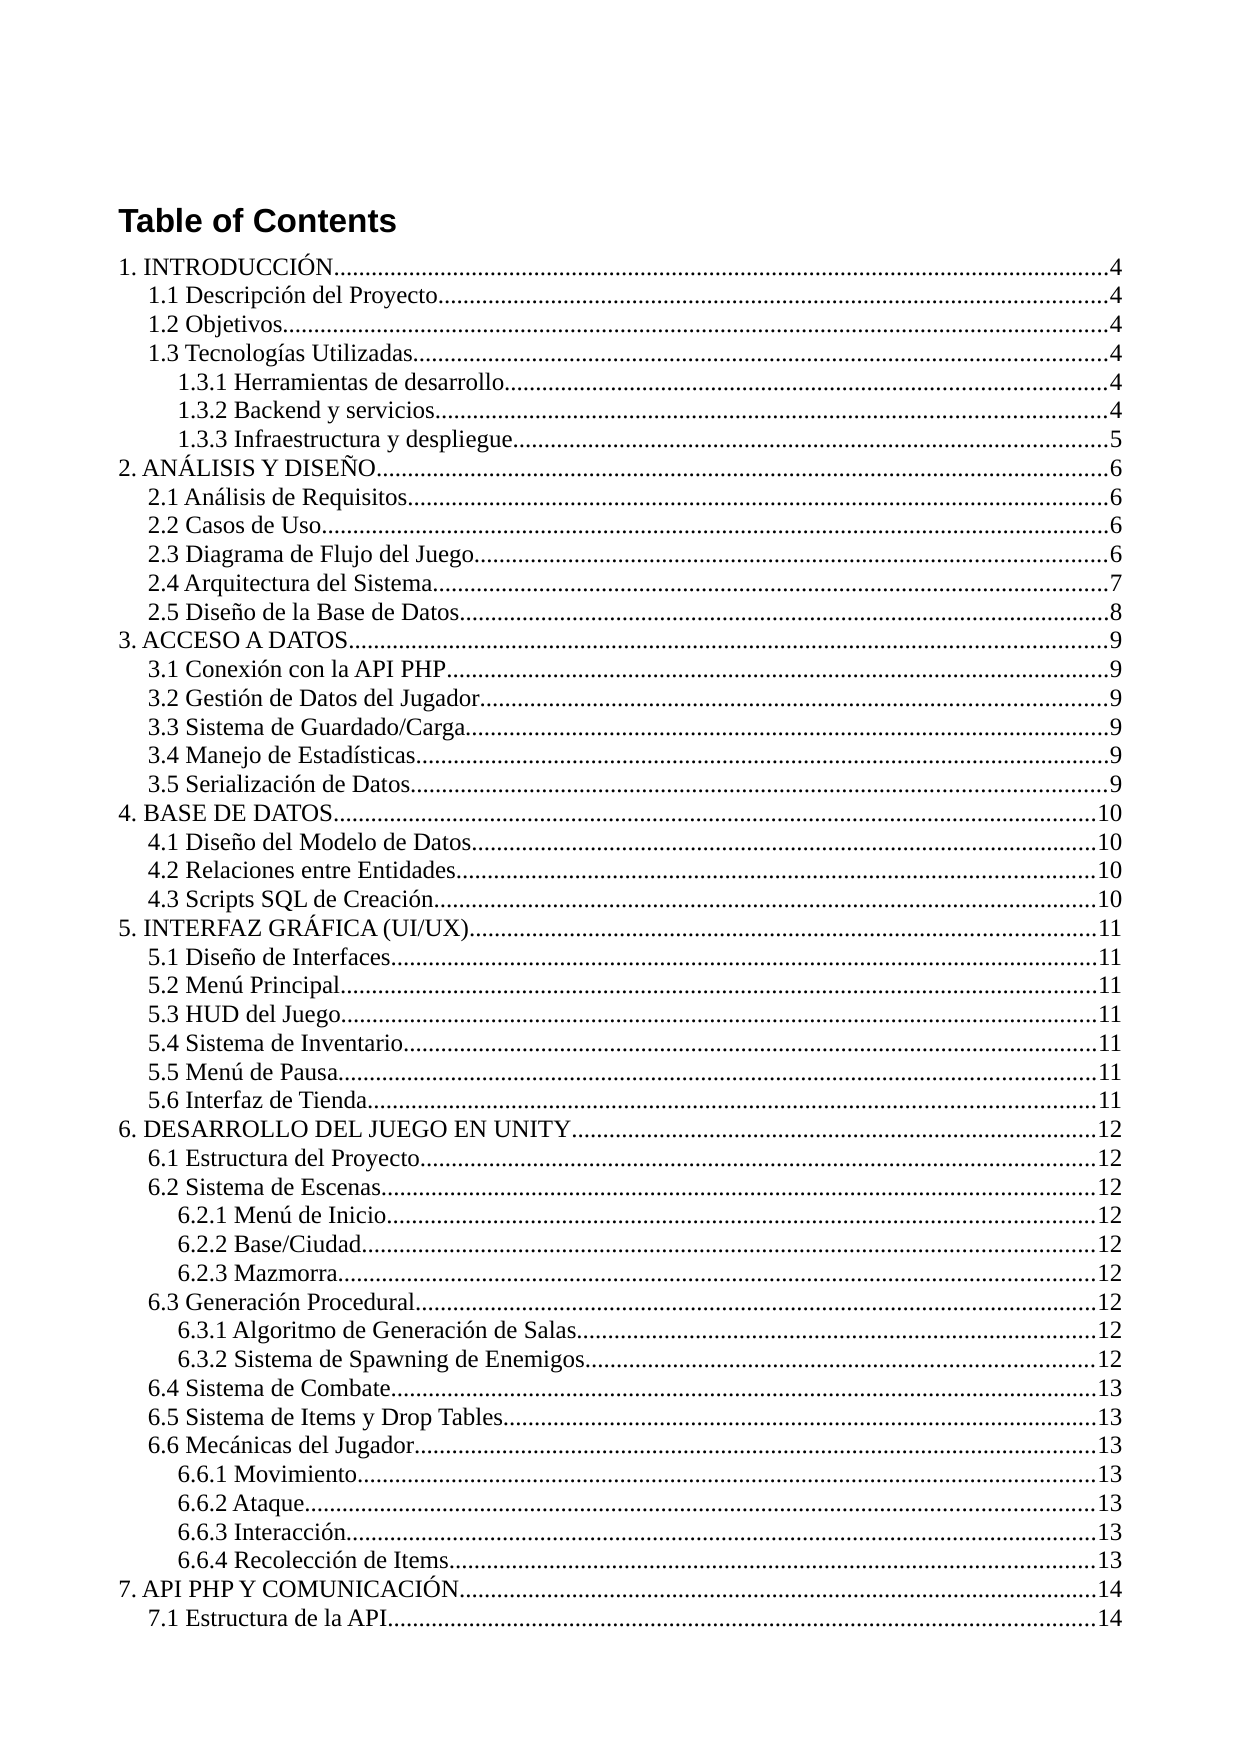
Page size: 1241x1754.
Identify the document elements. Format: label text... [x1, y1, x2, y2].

text 6.2 Sistema de Escenas 12 [148, 1172, 1122, 1200]
text 2.2 Casos de Uso 6 [148, 510, 1122, 539]
text 2.5 Diseño de la Base de Datos 8 [148, 597, 1122, 625]
text 5.2 Menú Principal 11 [148, 970, 1122, 999]
text 6.6.2 Ataque 13 [177, 1488, 1122, 1517]
text 5.3 HUD del Juego 11 [148, 999, 1122, 1028]
text 4.1 Diseño del Modelo de Datos 10 [148, 827, 1122, 855]
text 3.1 Conexión con la API PHP 9 [148, 654, 1122, 683]
text 4.2 Relaciones entre Entidades 10 [148, 855, 1122, 884]
text 6.6.4 Recolección de Items 13 [177, 1545, 1122, 1574]
text 6.3 Generación Procedural 12 [148, 1287, 1122, 1315]
text 5.6 Interfaz de Tienda 11 [148, 1085, 1122, 1114]
text 2.4 Arquitectura del Sistema 7 [148, 568, 1122, 597]
text 4. BASE DE DATOS 10 [118, 798, 1122, 827]
text 5.5 Menú de Pausa 11 [148, 1057, 1122, 1085]
text 1.1 Descripción del Proyecto 4 [148, 280, 1122, 309]
text 6.2.3 Mazmorra 12 [177, 1258, 1122, 1287]
text 6.6.3 Interacción 13 [177, 1517, 1122, 1545]
text 6.1 Estructura del Proyecto 12 [148, 1143, 1122, 1172]
text 5.4 Sistema de Inventario 11 [148, 1028, 1122, 1057]
text 4.3 Scripts SQL de Creación 10 [148, 884, 1122, 913]
text 3. ACCESO A DATOS 9 [118, 625, 1122, 654]
text 3.2 Gestión de Datos del Jugador 9 [148, 683, 1122, 712]
text 3.4 Manejo de Estadísticas 9 [148, 740, 1122, 769]
text 6.2.1 Menú de Inicio 12 [177, 1200, 1122, 1229]
text 1. INTRODUCCIÓN 4 [118, 252, 1122, 280]
text 6.5 Sistema de Items y Drop Tables 13 [148, 1402, 1122, 1430]
text 5.1 Diseño de Interfaces 11 [148, 942, 1122, 970]
text 7.1 Estructura de la API 14 [148, 1603, 1122, 1632]
text 6.6.1 Movimiento 13 [177, 1459, 1122, 1488]
text 1.3.2 Backend y servicios 4 [177, 395, 1122, 424]
text 2.1 Análisis de Requisitos 6 [148, 482, 1122, 510]
text 6.3.1 Algoritmo de Generación de Salas 12 [177, 1315, 1122, 1344]
text 2.3 Diagrama de Flujo del Juego 6 [148, 539, 1122, 568]
subtitle Table of Contents [118, 201, 1122, 239]
text 6. DESARROLLO DEL JUEGO EN UNITY 12 [118, 1114, 1122, 1143]
text 3.3 Sistema de Guardado/Carga 9 [148, 712, 1122, 740]
text 1.3.1 Herramientas de desarrollo 4 [177, 367, 1122, 395]
text 7. API PHP Y COMUNICACIÓN 14 [118, 1574, 1122, 1603]
text 1.3 Tecnologías Utilizadas 4 [148, 338, 1122, 367]
text 6.6 Mecánicas del Jugador 13 [148, 1430, 1122, 1459]
text 5. INTERFAZ GRÁFICA (UI/UX) 11 [118, 913, 1122, 942]
text 6.2.2 Base/Ciudad 12 [177, 1229, 1122, 1258]
text 2. ANÁLISIS Y DISEÑO 6 [118, 453, 1122, 482]
text 1.3.3 Infraestructura y despliegue 5 [177, 424, 1122, 453]
text 6.4 Sistema de Combate 13 [148, 1373, 1122, 1402]
text 6.3.2 Sistema de Spawning de Enemigos 12 [177, 1344, 1122, 1373]
text 3.5 Serialización de Datos 9 [148, 769, 1122, 798]
text 1.2 Objetivos 4 [148, 309, 1122, 338]
